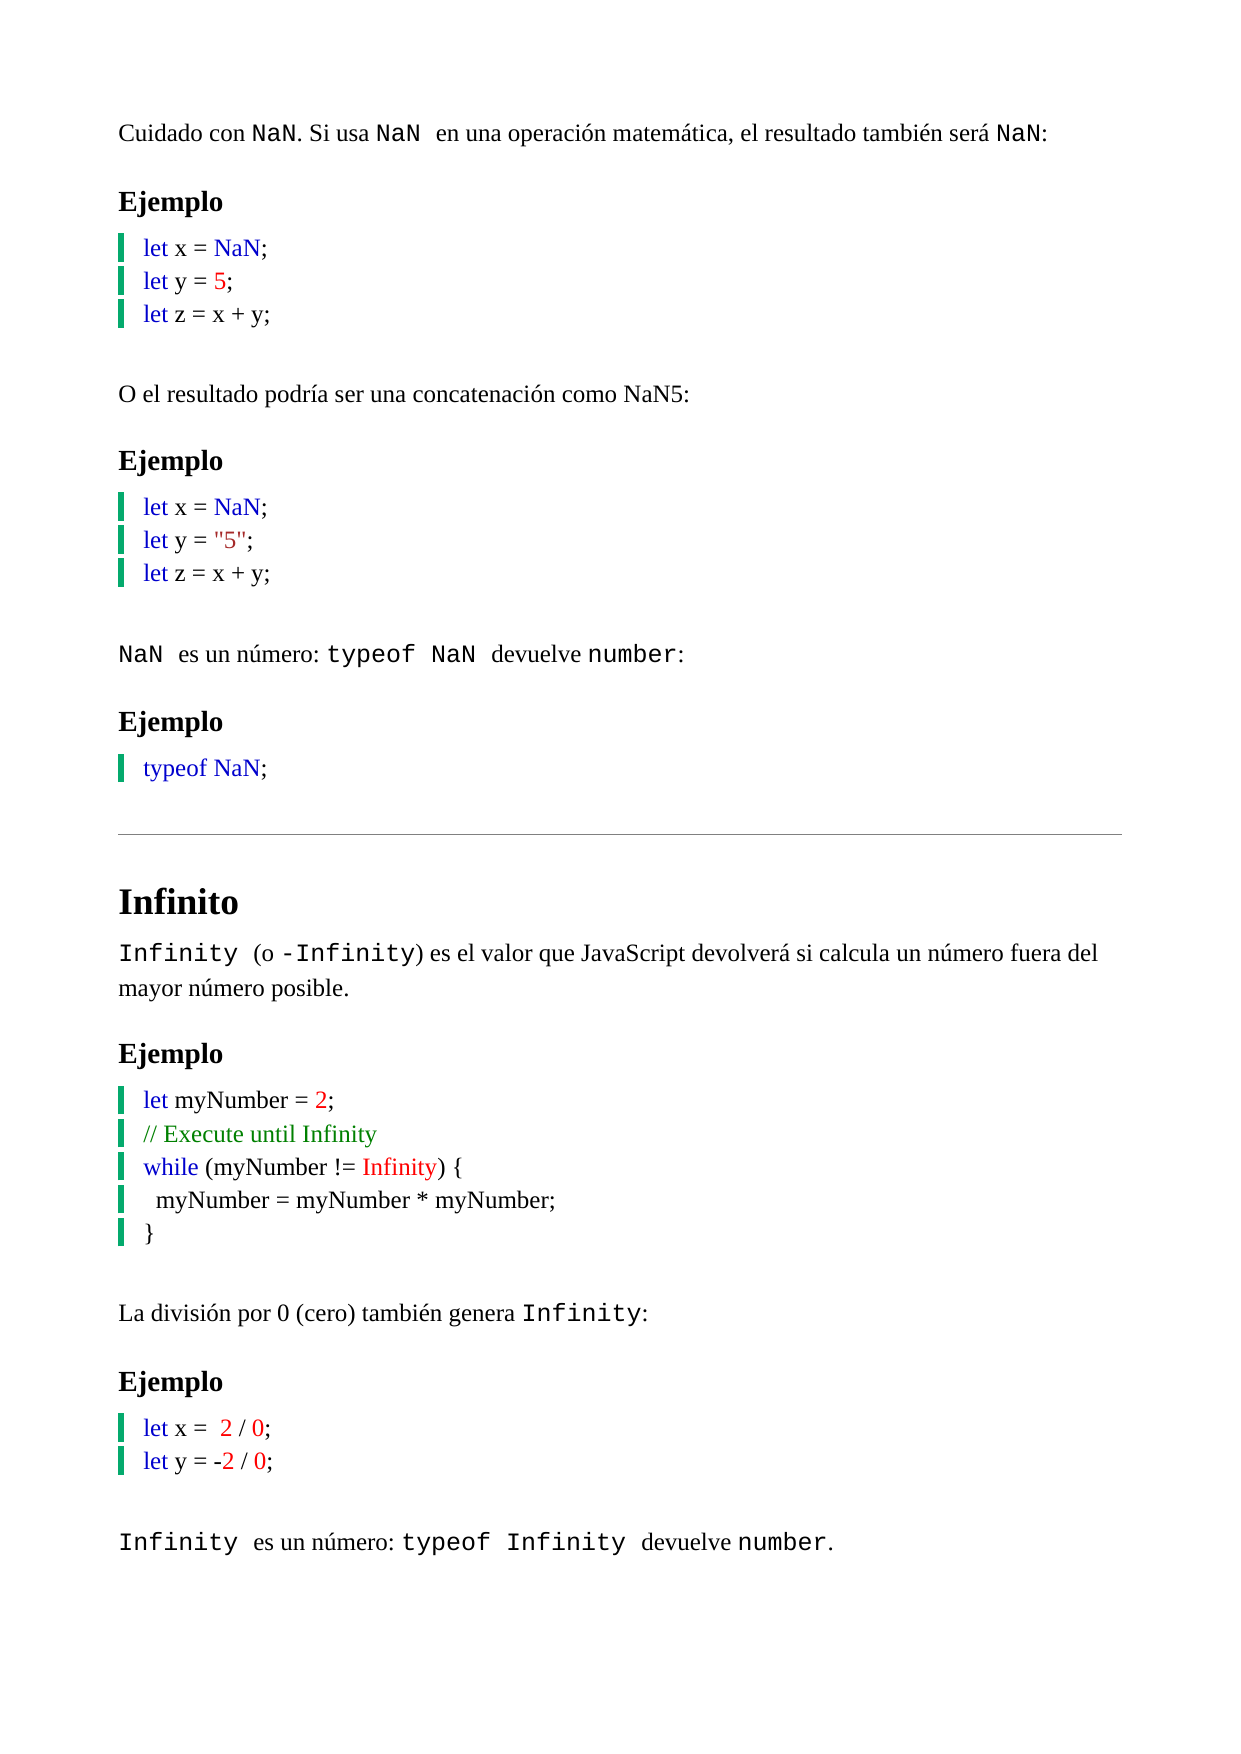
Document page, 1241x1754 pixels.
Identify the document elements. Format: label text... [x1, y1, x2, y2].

text O el resultado podría ser una concatenación como NaN5: [118, 379, 1122, 408]
text let x = NaN; let y = "5"; let z = x + y; [118, 492, 1122, 587]
subtitle Ejemplo [118, 704, 1122, 738]
subtitle Infinito [118, 879, 1122, 922]
text La división por 0 (cero) también genera Infinity: [118, 1298, 1122, 1329]
text let x = NaN; let y = 5; let z = x + y; [118, 233, 1122, 328]
subtitle Ejemplo [118, 1036, 1122, 1070]
text let x = 2 / 0; let y = -2 / 0; [118, 1413, 1122, 1475]
text Cuidado con NaN. Si usa NaN en una operación matemática, el resultado también será NaN: [118, 118, 1122, 149]
subtitle Ejemplo [118, 184, 1122, 217]
text NaN es un número: typeof NaN devuelve number: [118, 639, 1122, 669]
text typeof NaN; [118, 753, 1122, 782]
text Infinity es un número: typeof Infinity devuelve number. [118, 1527, 1122, 1558]
text Infinity (o -Infinity) es el valor que JavaScript devolverá si calcula un número fuera del mayor número posible. [118, 938, 1122, 1002]
subtitle Ejemplo [118, 443, 1122, 476]
subtitle Ejemplo [118, 1364, 1122, 1397]
text let myNumber = 2; // Execute until Infinity while (myNumber != Infinity) { myNumber = myNumber * myNumber; } [118, 1086, 1122, 1246]
